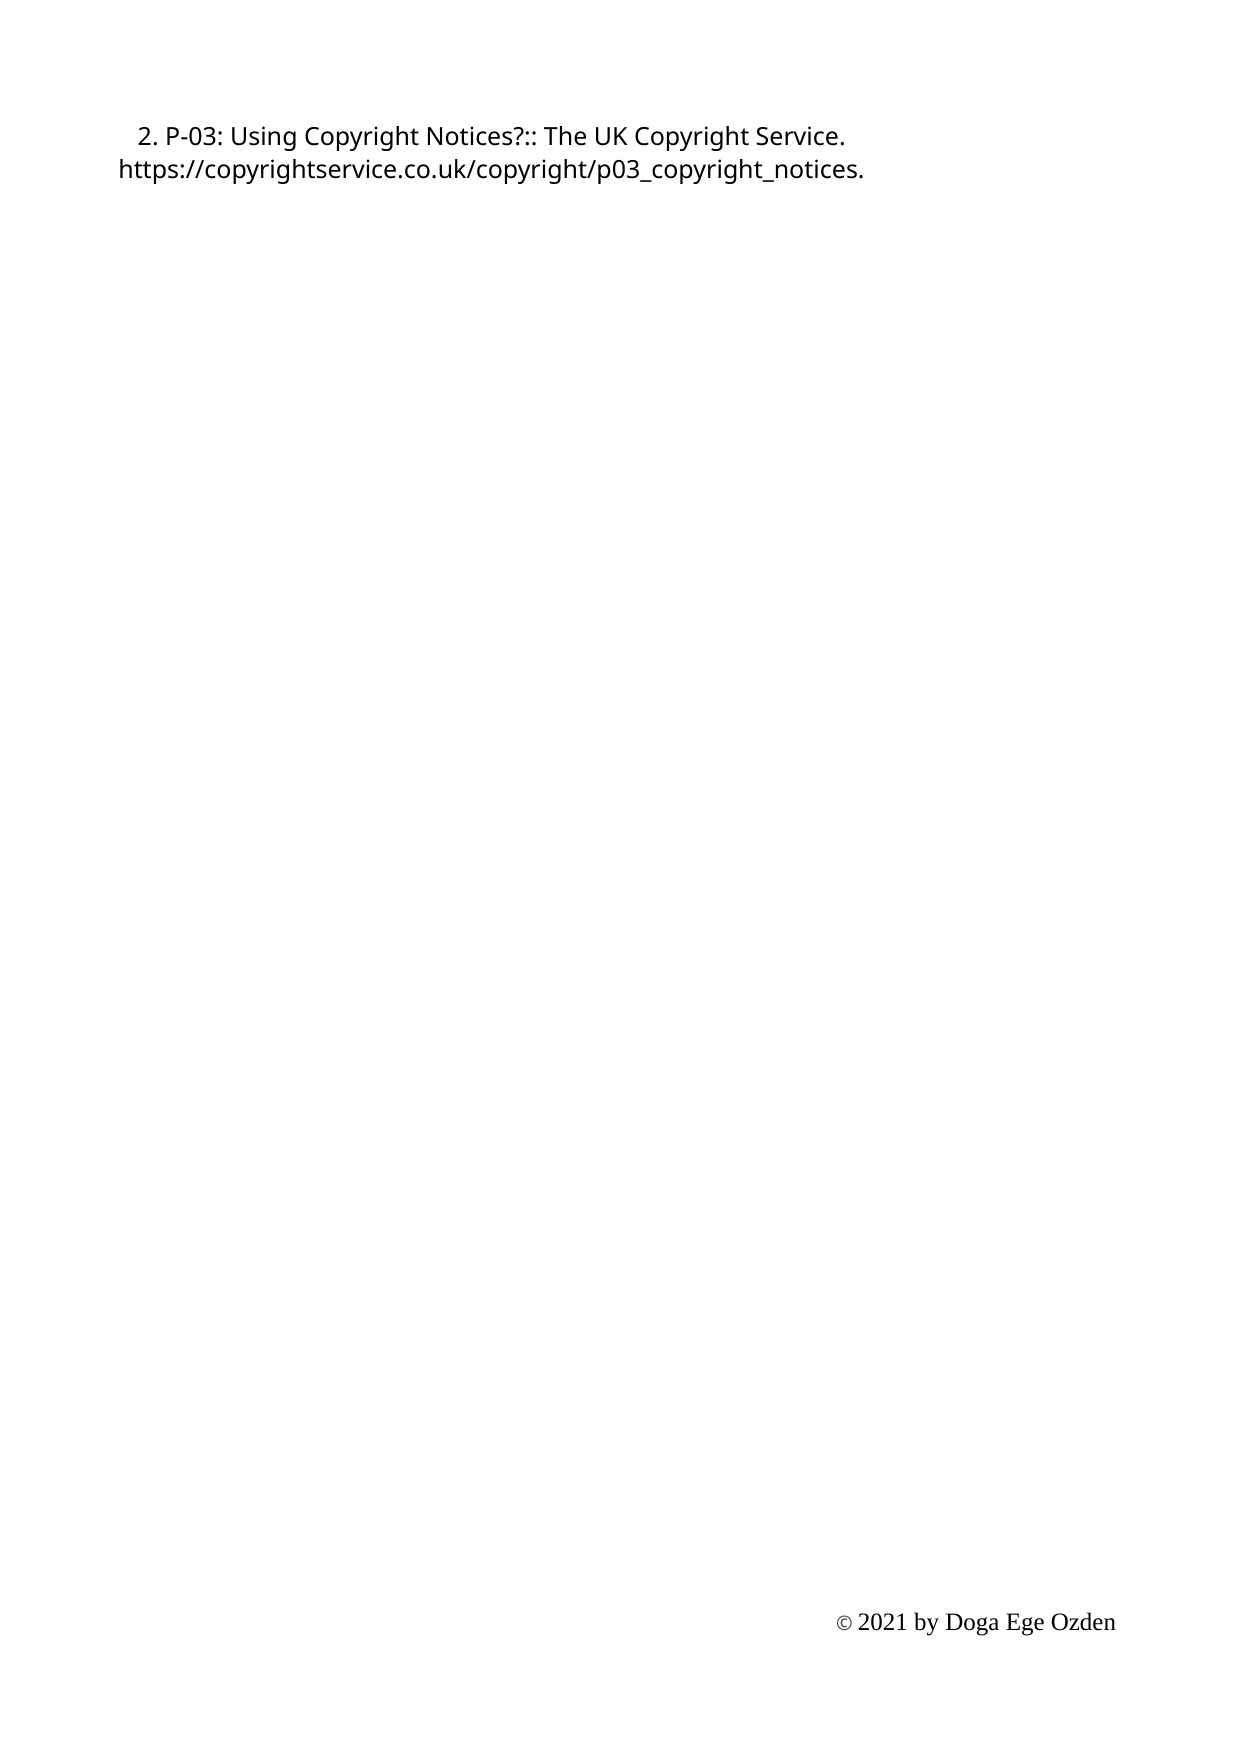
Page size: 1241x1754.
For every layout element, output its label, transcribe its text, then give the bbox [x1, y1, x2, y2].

text 2. P-03: Using Copyright Notices?:: The UK Copyright Service. https://copyrightservice.co.uk/copyright/p03_copyright_notices. [118, 118, 1122, 186]
